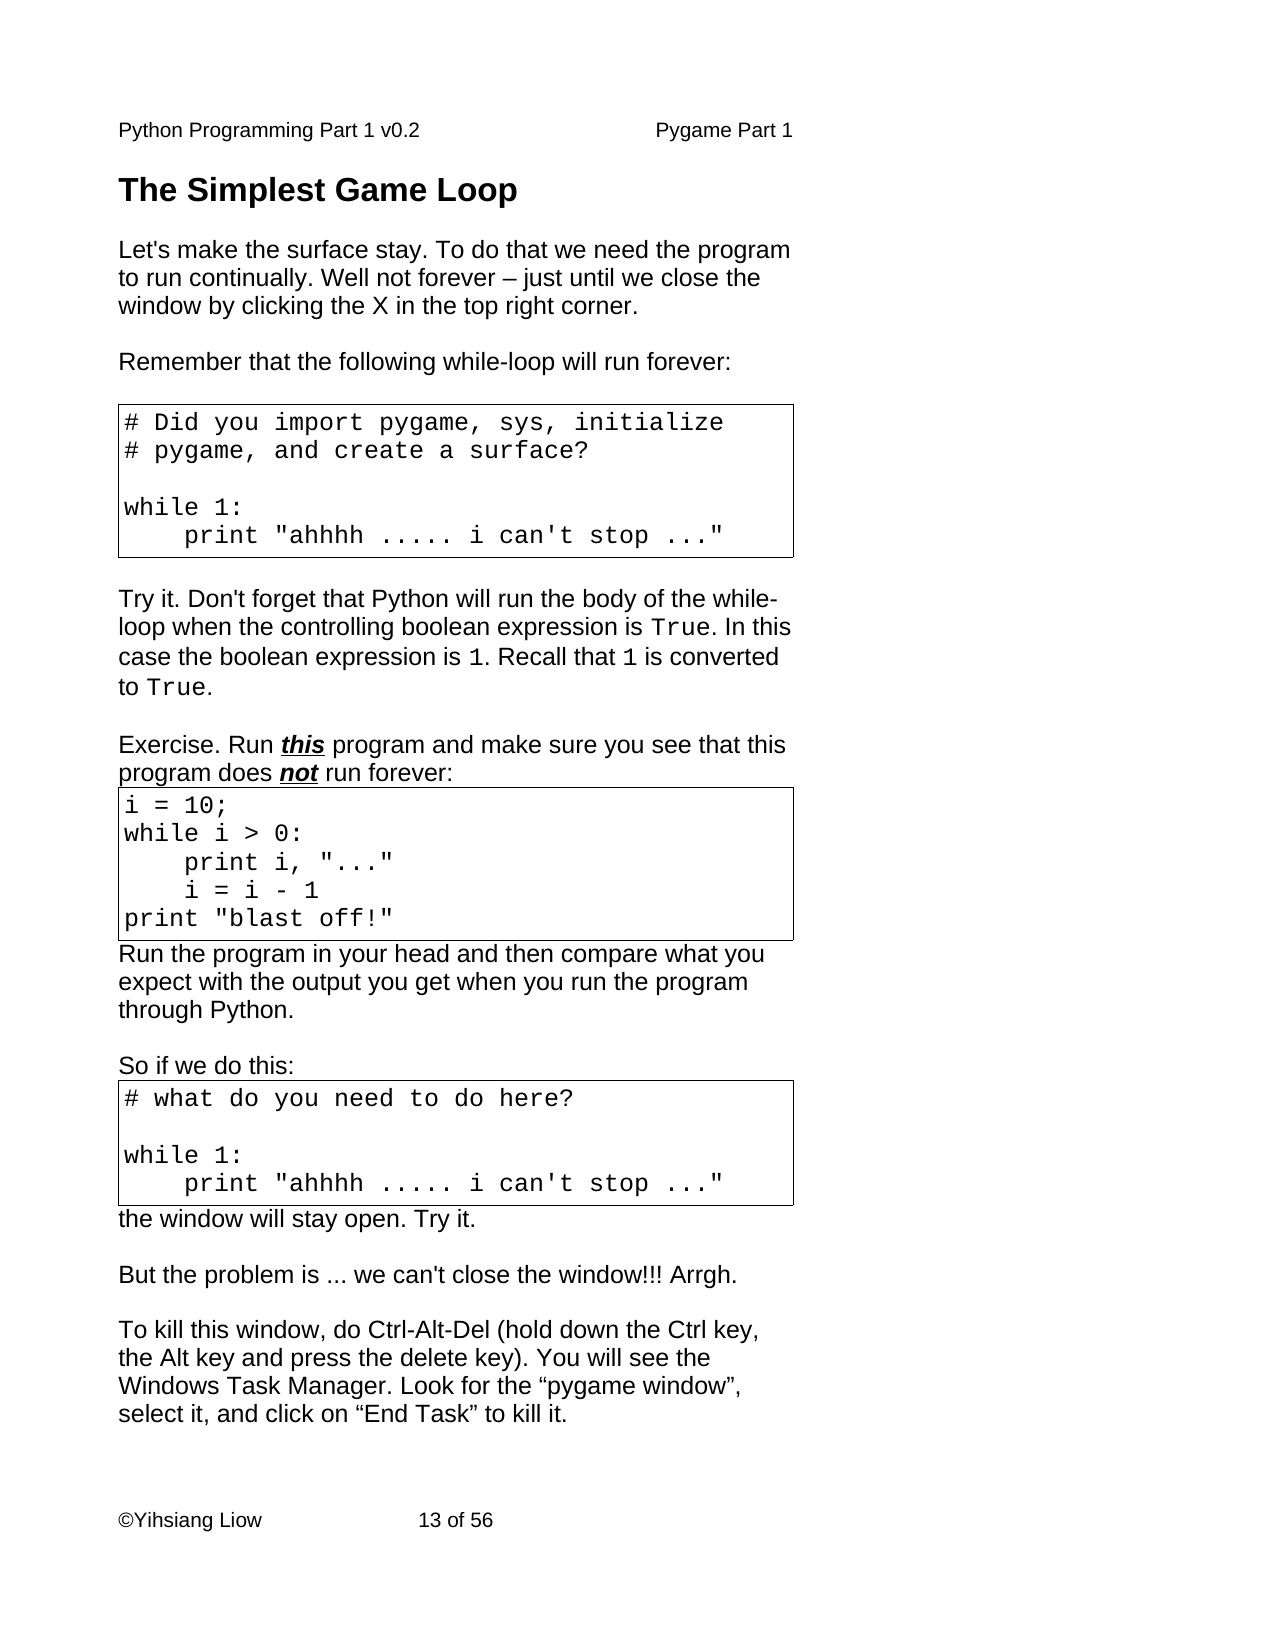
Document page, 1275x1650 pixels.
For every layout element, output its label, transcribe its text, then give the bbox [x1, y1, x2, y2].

text Run the program in your head and then compare what you expect with the output you get when you run the program through Python. [118, 941, 793, 1024]
text The Simplest Game Loop [118, 171, 793, 208]
text the window will stay open. Try it. [118, 1206, 793, 1233]
text Exercise. Run this program and make sure you see that this program does not run forever: [118, 731, 793, 787]
text But the problem is ... we can't close the window!!! Arrgh. [118, 1261, 793, 1288]
table_header i = 10; while i > 0: print i, "..." i = i - 1 print "blast off!" [119, 788, 793, 940]
text Remember that the following while-loop will run forever: [118, 348, 793, 376]
text To kill this window, do Ctrl-Alt-Del (hold down the Ctrl key, the Alt key and press the delete key). You will see the Windows Task Manager. Look for the “pygame window”, select it, and click on “End Task” to kill it. [118, 1316, 793, 1428]
table_header # Did you import pygame, sys, initialize # pygame, and create a surface? while 1: print "ahhhh ..... i can't stop ..." [119, 405, 793, 557]
text Let's make the surface stay. To do that we need the program to run continually. Well not forever – just until we close the window by clicking the X in the top right corner. [118, 236, 793, 320]
text Try it. Don't forget that Python will run the body of the while-loop when the controlling boolean expression is True. In this case the boolean expression is 1. Recall that 1 is converted to True. [118, 585, 793, 703]
table_header # what do you need to do here? while 1: print "ahhhh ..... i can't stop ..." [119, 1081, 793, 1204]
text So if we do this: [118, 1052, 793, 1080]
